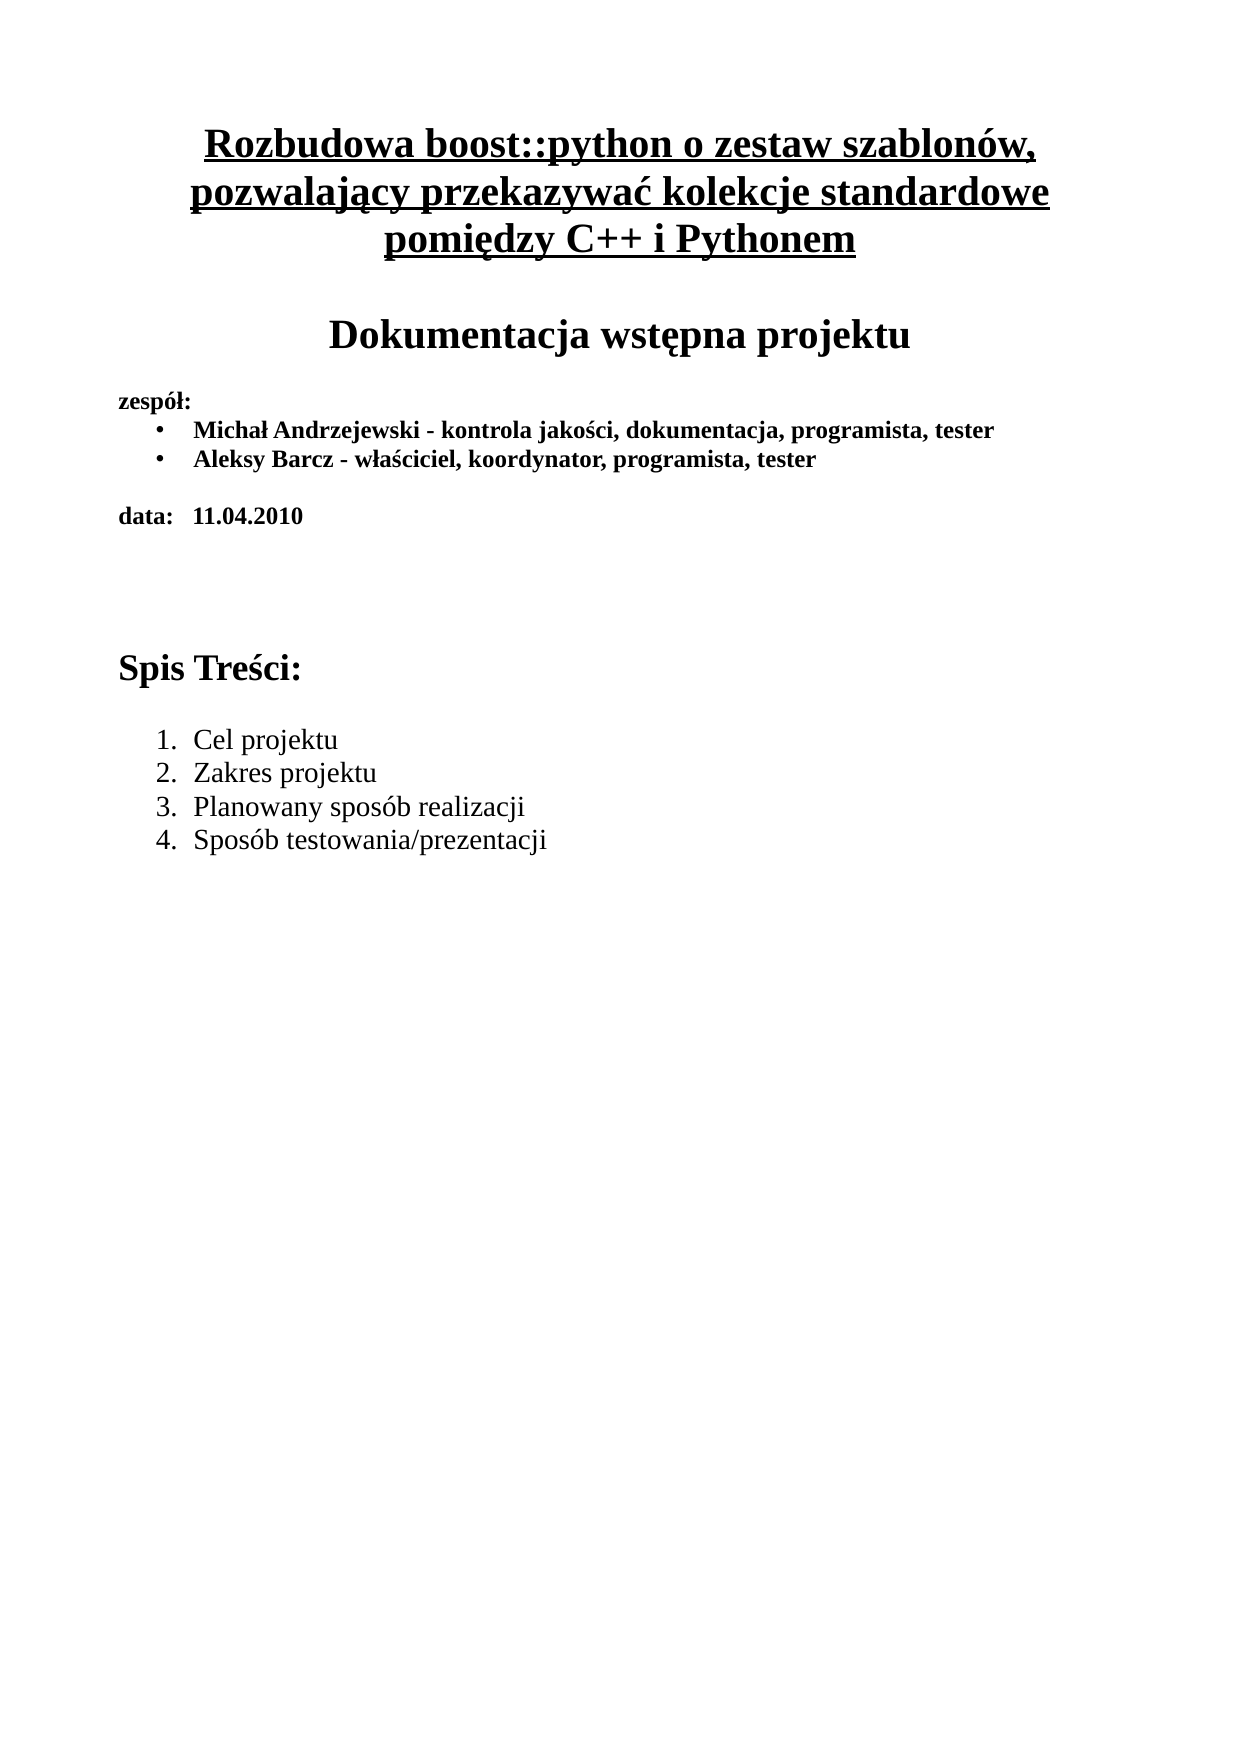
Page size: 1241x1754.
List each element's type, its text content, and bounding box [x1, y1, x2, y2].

text data: 11.04.2010 [118, 501, 1122, 530]
list Cel projektu [156, 722, 1122, 755]
text Dokumentacja wstępna projektu [118, 310, 1122, 358]
text zespół: [118, 386, 1122, 415]
list Planowany sposób realizacji [156, 789, 1122, 822]
text Spis Treści: [118, 645, 1122, 688]
list Aleksy Barcz - właściciel, koordynator, programista, tester [156, 444, 1122, 473]
text Rozbudowa boost::python o zestaw szablonów, pozwalający przekazywać kolekcje standardowe pomiędzy C++ i Pythonem [118, 118, 1122, 262]
list Sposób testowania/prezentacji [156, 822, 1122, 856]
list Michał Andrzejewski - kontrola jakości, dokumentacja, programista, tester [156, 415, 1122, 444]
list Zakres projektu [156, 755, 1122, 789]
